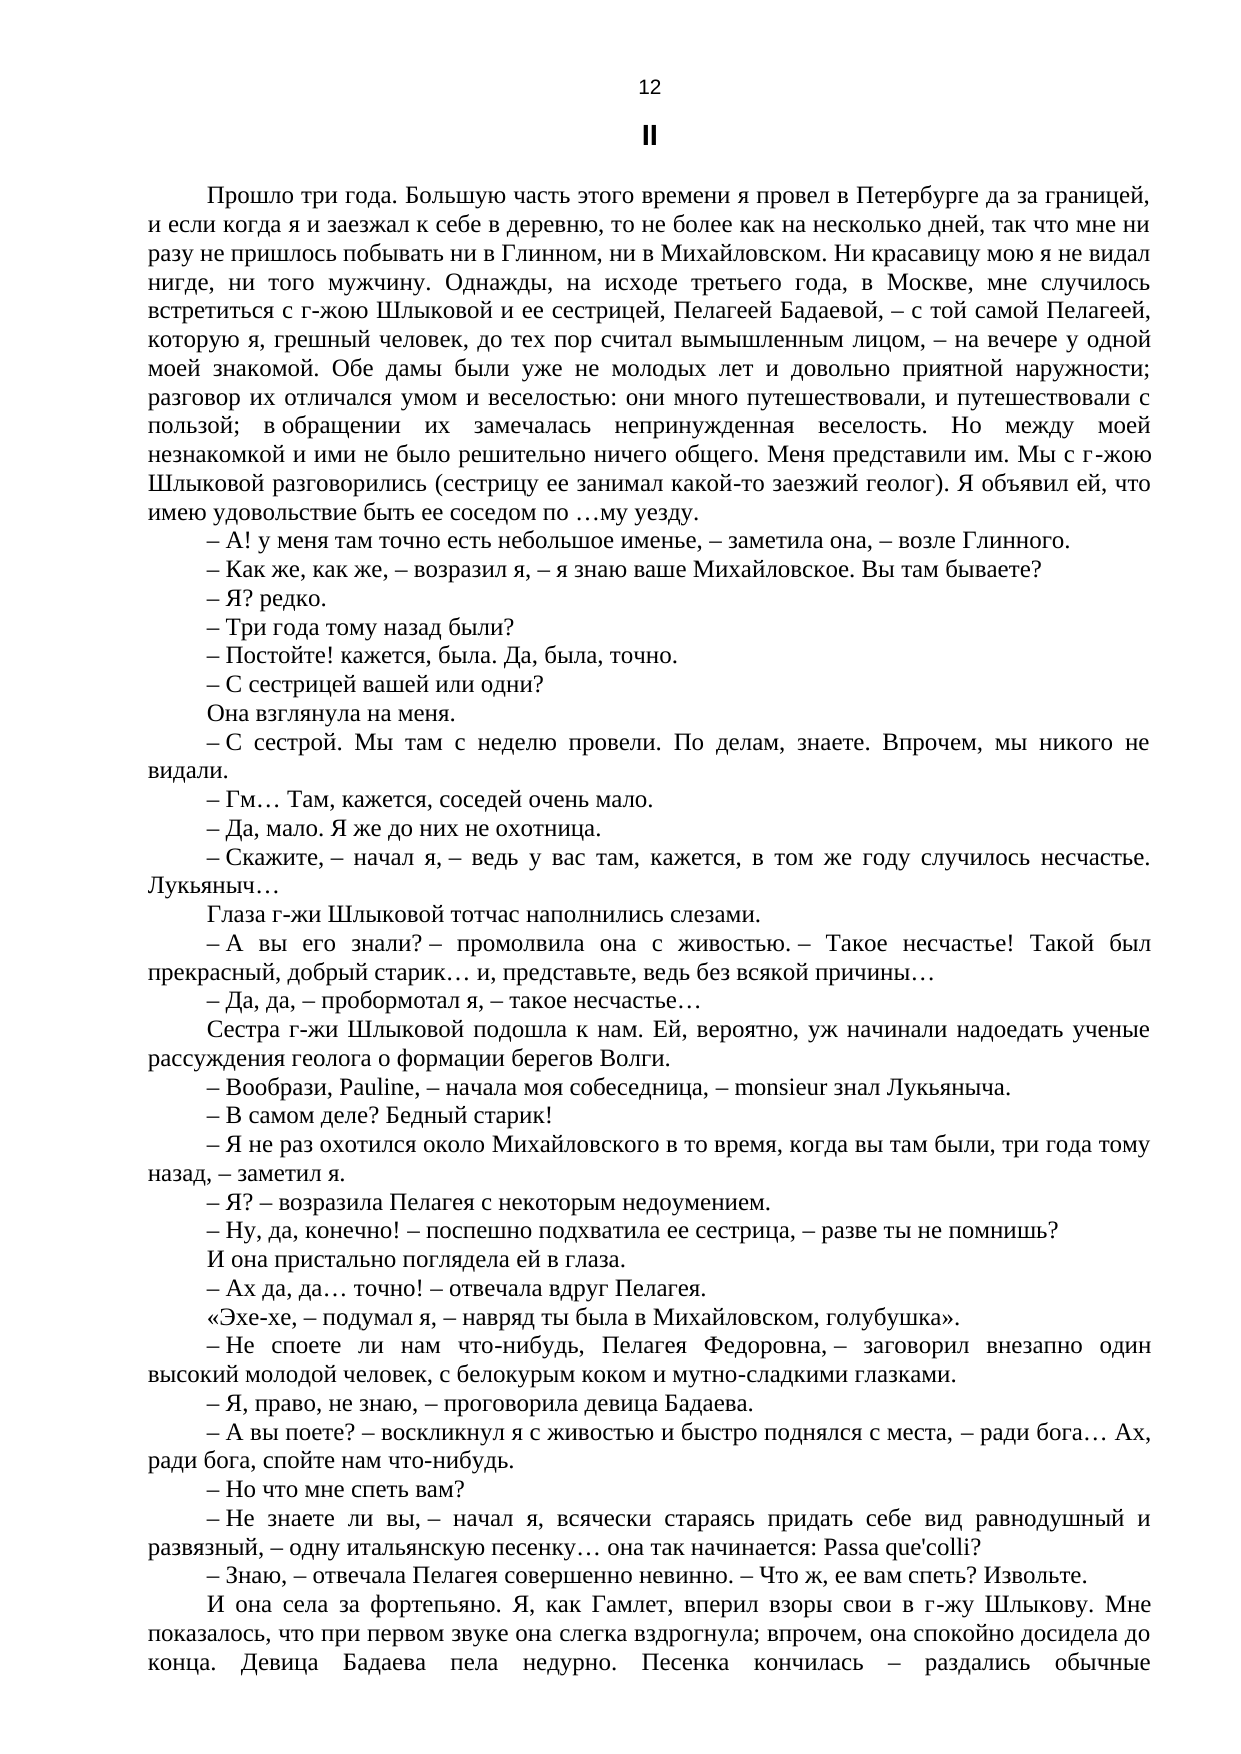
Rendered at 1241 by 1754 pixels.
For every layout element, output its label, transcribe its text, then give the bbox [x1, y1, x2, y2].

text – Ах да, да… точно! – отвечала вдруг Пелагея. [148, 1273, 1152, 1302]
text – В самом деле? Бедный старик! [148, 1100, 1152, 1129]
subtitle II [148, 118, 1152, 152]
text – Я? редко. [148, 583, 1152, 612]
text «Эхе‑хе, – подумал я, – навряд ты была в Михайловском, голубушка». [148, 1302, 1152, 1330]
text Она взглянула на меня. [148, 698, 1152, 727]
text – Гм… Там, кажется, соседей очень мало. [148, 784, 1152, 813]
text Прошло три года. Большую часть этого времени я провел в Петербурге да за границей, и если когда я и заезжал к себе в деревню, то не более как на несколько дней, так что мне ни разу не пришлось побывать ни в Глинном, ни в Михайловском. Ни красавицу мою я не видал нигде, ни того мужчину. Однажды, на исходе третьего года, в Москве, мне случилось встретиться с г‑жою Шлыковой и ее сестрицей, Пелагеей Бадаевой, – с той самой Пелагеей, которую я, грешный человек, до тех пор считал вымышленным лицом, – на вечере у одной моей знакомой. Обе дамы были уже не молодых лет и довольно приятной наружности; разговор их отличался умом и веселостью: они много путешествовали, и путешествовали с пользой; в обращении их замечалась непринужденная веселость. Но между моей незнакомкой и ими не было решительно ничего общего. Меня представили им. Мы с г‑жою Шлыковой разговорились (сестрицу ее занимал какой‑то заезжий геолог). Я объявил ей, что имею удовольствие быть ее соседом по …му уезду. [148, 180, 1152, 525]
text – Да, мало. Я же до них не охотница. [148, 813, 1152, 842]
text И она села за фортепьяно. Я, как Гамлет, вперил взоры свои в г‑жу Шлыкову. Мне показалось, что при первом звуке она слегка вздрогнула; впрочем, она спокойно досидела до конца. Девица Бадаева пела недурно. Песенка кончилась – раздались обычные [148, 1589, 1152, 1675]
text – Скажите, – начал я, – ведь у вас там, кажется, в том же году случилось несчастье. Лукьяныч… [148, 842, 1152, 899]
text Сестра г‑жи Шлыковой подошла к нам. Ей, вероятно, уж начинали надоедать ученые рассуждения геолога о формации берегов Волги. [148, 1014, 1152, 1072]
text – Знаю, – отвечала Пелагея совершенно невинно. – Что ж, ее вам спеть? Извольте. [148, 1560, 1152, 1589]
text – Не знаете ли вы, – начал я, всячески стараясь придать себе вид равнодушный и развязный, – одну итальянскую песенку… она так начинается: Passa que'colli? [148, 1503, 1152, 1560]
text Глаза г‑жи Шлыковой тотчас наполнились слезами. [148, 899, 1152, 928]
text – Я, право, не знаю, – проговорила девица Бадаева. [148, 1388, 1152, 1417]
text – Но что мне спеть вам? [148, 1474, 1152, 1503]
text – А! у меня там точно есть небольшое именье, – заметила она, – возле Глинного. [148, 525, 1152, 554]
text – Три года тому назад были? [148, 612, 1152, 640]
text – Вообрази, Pauline, – начала моя собеседница, – monsieur знал Лукьяныча. [148, 1072, 1152, 1100]
text – Я не раз охотился около Михайловского в то время, когда вы там были, три года тому назад, – заметил я. [148, 1129, 1152, 1187]
text – Не споете ли нам что‑нибудь, Пелагея Федоровна, – заговорил внезапно один высокий молодой человек, с белокурым коком и мутно‑сладкими глазками. [148, 1330, 1152, 1388]
text – С сестрицей вашей или одни? [148, 669, 1152, 698]
text – Да, да, – пробормотал я, – такое несчастье… [148, 985, 1152, 1014]
text – Ну, да, конечно! – поспешно подхватила ее сестрица, – разве ты не помнишь? [148, 1215, 1152, 1244]
text И она пристально поглядела ей в глаза. [148, 1244, 1152, 1273]
text – С сестрой. Мы там с неделю провели. По делам, знаете. Впрочем, мы никого не видали. [148, 727, 1152, 784]
text – Постойте! кажется, была. Да, была, точно. [148, 640, 1152, 669]
text – Как же, как же, – возразил я, – я знаю ваше Михайловское. Вы там бываете? [148, 554, 1152, 583]
text – А вы поете? – воскликнул я с живостью и быстро поднялся с места, – ради бога… Ах, ради бога, спойте нам что‑нибудь. [148, 1417, 1152, 1474]
text – Я? – возразила Пелагея с некоторым недоумением. [148, 1187, 1152, 1215]
text – А вы его знали? – промолвила она с живостью. – Такое несчастье! Такой был прекрасный, добрый старик… и, представьте, ведь без всякой причины… [148, 928, 1152, 985]
